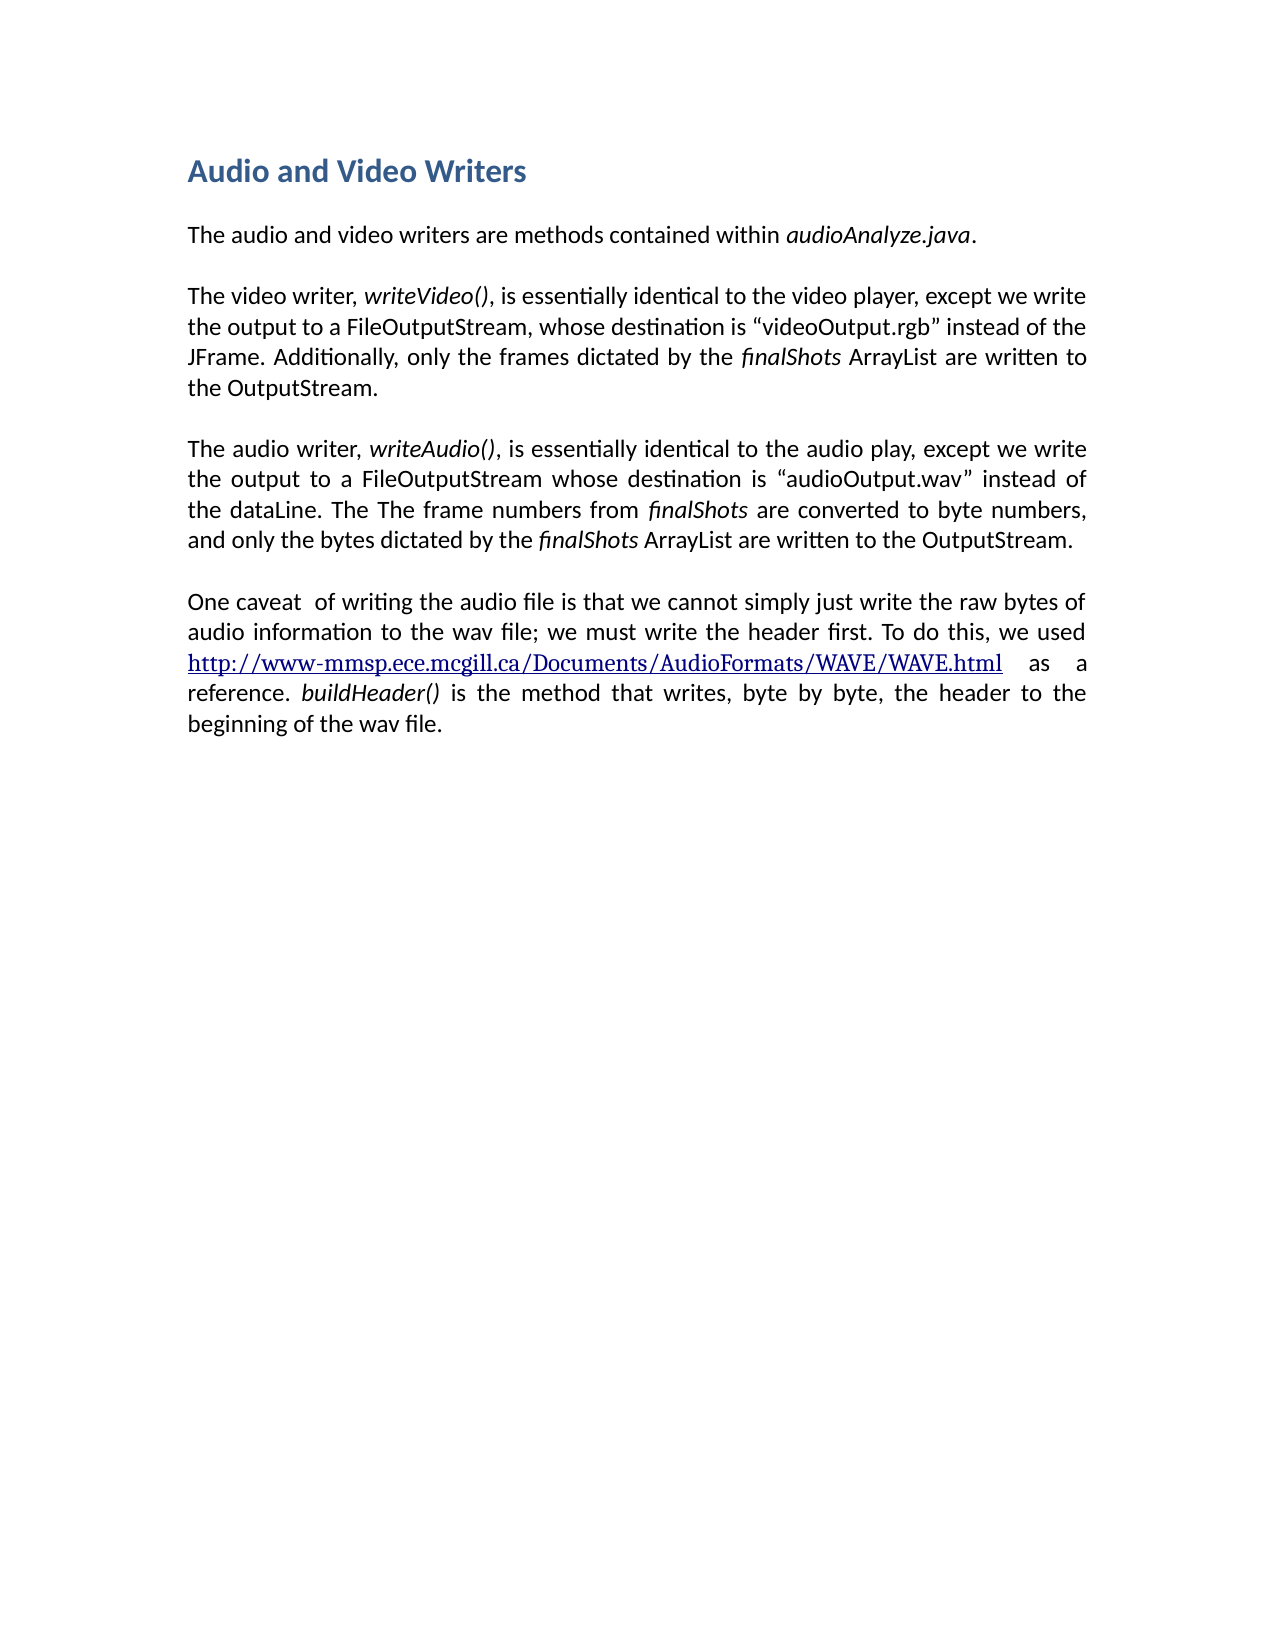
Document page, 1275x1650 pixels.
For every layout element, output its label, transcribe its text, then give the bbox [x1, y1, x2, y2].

text One caveat of writing the audio file is that we cannot simply just write the raw bytes of audio information to the wav file; we must write the header first. To do this, we used http://www-mmsp.ece.mcgill.ca/Documents/AudioFormats/WAVE/WAVE.html as a reference. buildHeader() is the method that writes, byte by byte, the header to the beginning of the wav file. [187, 586, 1087, 738]
text The video writer, writeVideo(), is essentially identical to the video player, except we write the output to a FileOutputStream, whose destination is “videoOutput.rgb” instead of the JFrame. Additionally, only the frames dictated by the finalShots ArrayList are written to the OutputStream. [187, 281, 1087, 403]
text The audio writer, writeAudio(), is essentially identical to the audio play, except we write the output to a FileOutputStream whose destination is “audioOutput.wav” instead of the dataLine. The The frame numbers from finalShots are converted to byte numbers, and only the bytes dictated by the finalShots ArrayList are written to the OutputStream. [187, 433, 1087, 555]
text The audio and video writers are methods contained within audioAnalyze.java. [187, 219, 1087, 250]
subtitle Audio and Video Writers [187, 150, 1087, 191]
